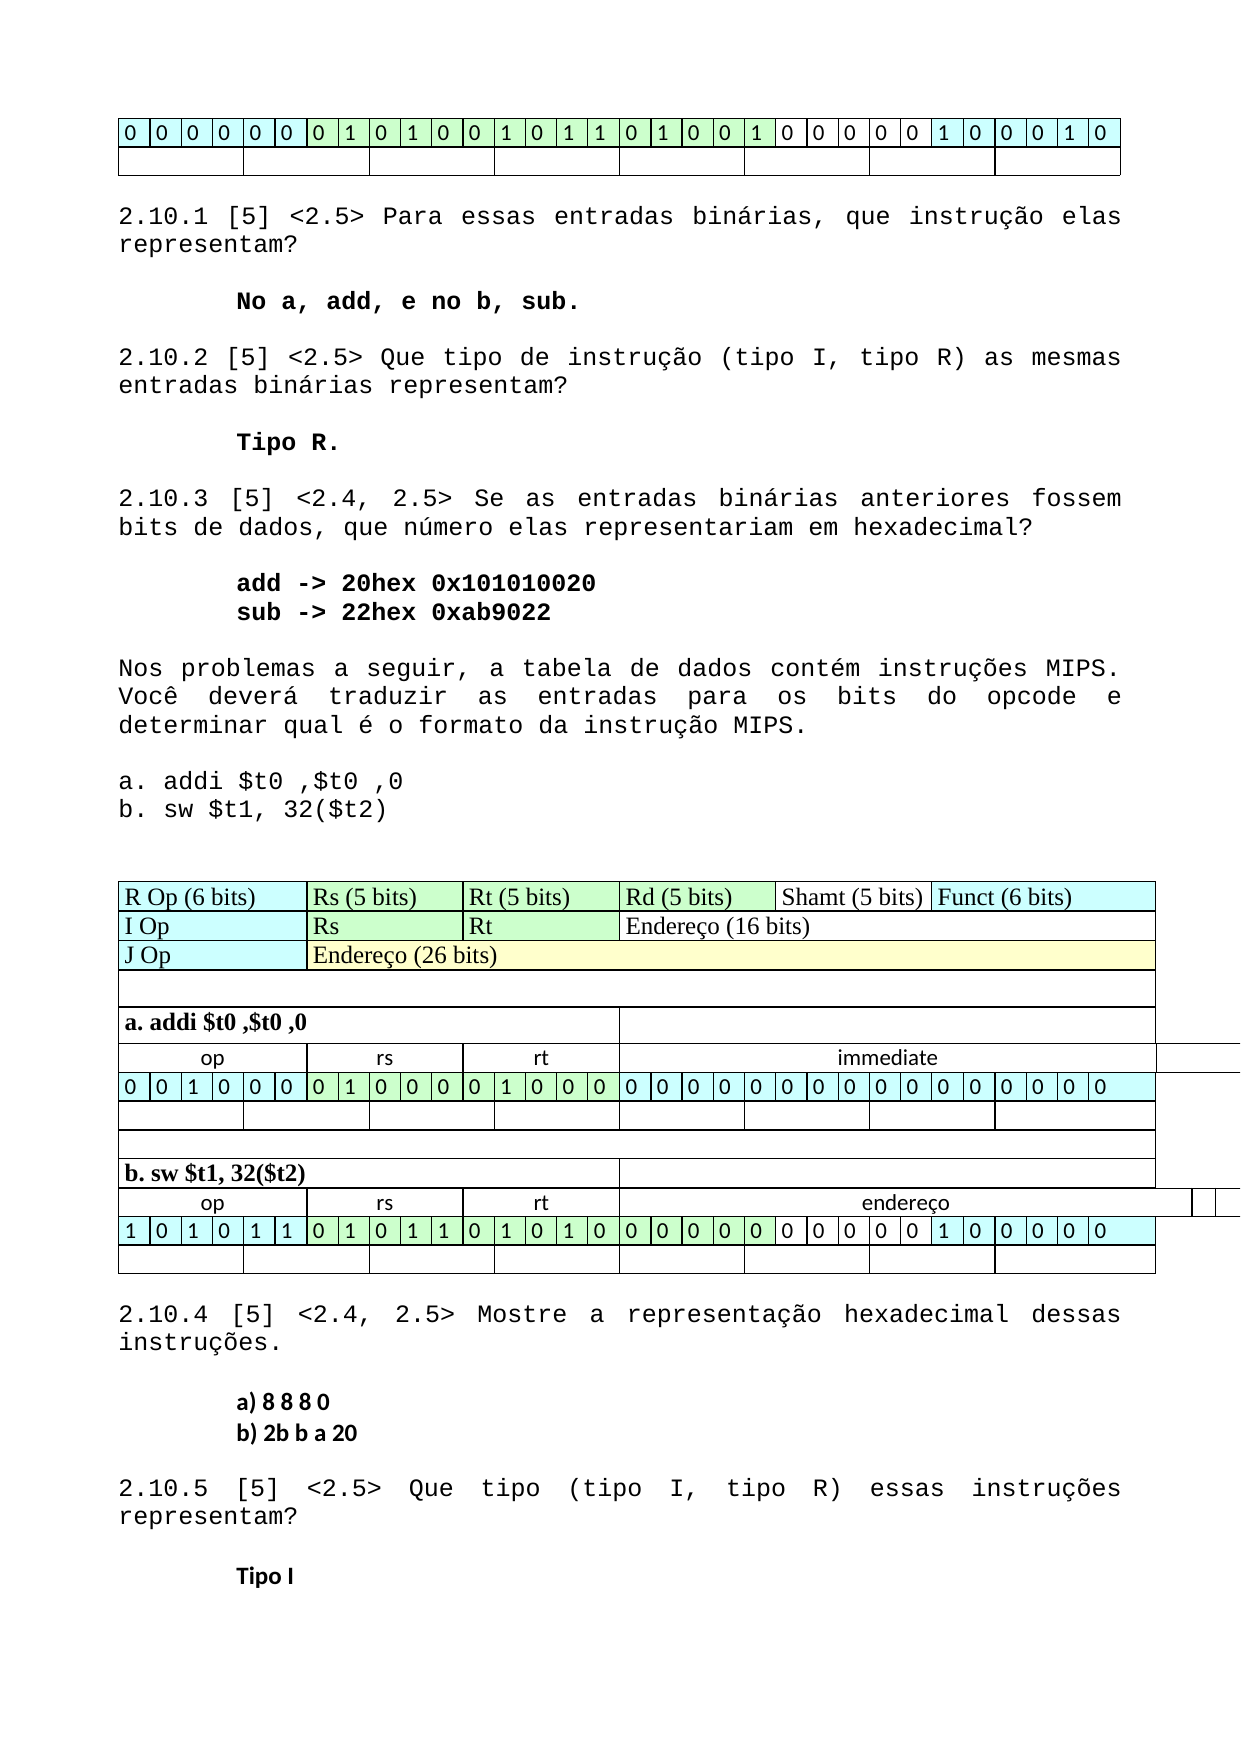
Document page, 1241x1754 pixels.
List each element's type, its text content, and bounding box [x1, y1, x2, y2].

table_cell 0 [151, 119, 181, 146]
table_cell a. addi $t0 ,$t0 ,0 [119, 1008, 619, 1043]
table_cell 0 [308, 1217, 338, 1244]
table_cell 0 [652, 1217, 681, 1244]
text a. addi $t0 ,$t0 ,0 [118, 768, 1122, 797]
text b. sw $t1, 32($t2) [118, 797, 1122, 825]
table_cell 0 [683, 1217, 713, 1244]
table_cell [620, 1102, 744, 1129]
table_cell 0 [370, 119, 400, 146]
table_cell 0 [432, 1073, 462, 1100]
table_cell 1 [276, 1217, 306, 1244]
text No a, add, e no b, sub. [118, 288, 1122, 317]
table_cell 0 [1089, 1073, 1155, 1100]
table_cell [996, 1102, 1155, 1129]
table_cell rt [464, 1189, 619, 1216]
table_cell 0 [588, 1217, 619, 1244]
table_cell 0 [870, 1217, 900, 1244]
text sub -> 22hex 0xab9022 [118, 599, 1122, 627]
table_cell 0 [213, 119, 243, 146]
table_cell 0 [776, 119, 806, 146]
text b) 2b b a 20 [118, 1417, 1122, 1447]
table_cell 0 [526, 1073, 556, 1100]
table_cell 0 [370, 1217, 400, 1244]
table_cell [244, 1246, 369, 1273]
table_cell [620, 1246, 744, 1273]
table_cell 0 [776, 1217, 806, 1244]
table_cell 0 [620, 119, 650, 146]
table_cell 0 [244, 119, 274, 146]
table_cell 0 [996, 1073, 1026, 1100]
table_cell 1 [182, 1217, 212, 1244]
table_cell [870, 148, 994, 175]
text Tipo I [118, 1560, 1122, 1591]
table_cell 1 [588, 119, 619, 146]
table_cell [870, 1102, 994, 1129]
table_cell 0 [996, 1217, 1026, 1244]
table_cell 0 [526, 119, 556, 146]
table_cell 1 [401, 119, 431, 146]
text Nos problemas a seguir, a tabela de dados contém instruções MIPS. Você deverá traduzir as entradas para os bits do opcode e determinar qual é o formato da instrução MIPS. [118, 656, 1122, 741]
table_cell 0 [401, 1073, 431, 1100]
table_header Rs (5 bits) [308, 882, 462, 910]
table_cell 0 [808, 1073, 838, 1100]
table_cell 0 [213, 1217, 243, 1244]
table_cell 0 [620, 1217, 650, 1244]
table_cell [1193, 1189, 1215, 1216]
table_cell 1 [495, 1073, 525, 1100]
table_cell Rt [464, 912, 619, 940]
table_cell 0 [683, 119, 713, 146]
table_cell [119, 148, 243, 175]
table_cell [495, 148, 619, 175]
table_cell [119, 971, 1155, 1006]
table_cell rs [308, 1189, 462, 1216]
table_cell [119, 1131, 1155, 1158]
text 2.10.1 [5] <2.5> Para essas entradas binárias, que instrução elas representam? [118, 203, 1122, 260]
table_cell 1 [652, 119, 681, 146]
table_cell 1 [401, 1217, 431, 1244]
table_cell 0 [213, 1073, 243, 1100]
table_cell [244, 148, 369, 175]
table_cell 0 [714, 1217, 744, 1244]
table_cell 1 [745, 119, 775, 146]
table_cell 0 [1027, 1073, 1057, 1100]
table_header Shamt (5 bits) [776, 882, 931, 910]
table_header Rt (5 bits) [464, 882, 619, 910]
table_cell Endereço (26 bits) [308, 941, 1155, 969]
table_cell 1 [339, 119, 369, 146]
text Tipo R. [118, 429, 1122, 458]
table_cell [244, 1102, 369, 1129]
table_cell 0 [119, 1073, 149, 1100]
table_cell 0 [1058, 1217, 1088, 1244]
table_cell op [119, 1044, 306, 1072]
table_cell 0 [464, 1073, 494, 1100]
table_cell 0 [182, 119, 212, 146]
table_cell 1 [495, 1217, 525, 1244]
table_cell 0 [432, 119, 462, 146]
table_cell rt [464, 1044, 619, 1072]
table_header Rd (5 bits) [620, 882, 775, 910]
table_cell [620, 148, 744, 175]
table_cell 0 [1027, 1217, 1057, 1244]
table_cell 0 [119, 119, 149, 146]
table_cell [370, 148, 494, 175]
table_cell Endereço (16 bits) [620, 912, 1155, 940]
table_cell [996, 1246, 1155, 1273]
table_cell [119, 1246, 243, 1273]
text 2.10.5 [5] <2.5> Que tipo (tipo I, tipo R) essas instruções representam? [118, 1475, 1122, 1532]
table_cell 0 [964, 1073, 994, 1100]
table_cell 0 [276, 1073, 306, 1100]
table_cell 0 [557, 1073, 587, 1100]
table_cell 0 [839, 1217, 869, 1244]
table_cell 1 [1058, 119, 1088, 146]
table_cell [370, 1246, 494, 1273]
table_cell 0 [1089, 119, 1120, 146]
table_cell immediate [620, 1044, 1156, 1072]
table_cell 0 [588, 1073, 619, 1100]
table_cell 1 [495, 119, 525, 146]
table_cell [620, 1008, 1155, 1043]
table_cell 0 [839, 1073, 869, 1100]
table_cell op [119, 1189, 306, 1216]
table_cell 1 [339, 1217, 369, 1244]
table_cell 0 [901, 1073, 931, 1100]
table_cell 1 [557, 1217, 587, 1244]
table_cell 1 [244, 1217, 274, 1244]
table_cell [495, 1246, 619, 1273]
table_cell 0 [370, 1073, 400, 1100]
table_cell 0 [870, 1073, 900, 1100]
table_cell 1 [339, 1073, 369, 1100]
table_cell b. sw $t1, 32($t2) [119, 1159, 619, 1187]
table_cell 1 [182, 1073, 212, 1100]
table_cell 0 [1058, 1073, 1088, 1100]
table_cell 0 [745, 1073, 775, 1100]
table_cell 0 [808, 119, 838, 146]
text 2.10.4 [5] <2.4, 2.5> Mostre a representação hexadecimal dessas instruções. [118, 1302, 1122, 1358]
table_cell 0 [745, 1217, 775, 1244]
table_cell 0 [964, 119, 994, 146]
table_cell 1 [932, 1217, 963, 1244]
table_cell 0 [1027, 119, 1057, 146]
table_header R Op (6 bits) [119, 882, 306, 910]
text 2.10.3 [5] <2.4, 2.5> Se as entradas binárias anteriores fossem bits de dados, que número elas representariam em hexadecimal? [118, 486, 1122, 542]
table_cell I Op [119, 912, 306, 940]
table_cell 0 [714, 119, 744, 146]
table_cell 0 [464, 1217, 494, 1244]
table_cell [119, 1102, 243, 1129]
table_cell 0 [620, 1073, 650, 1100]
table_cell 0 [151, 1073, 181, 1100]
table_cell 0 [308, 1073, 338, 1100]
table_cell 0 [808, 1217, 838, 1244]
table_cell 0 [276, 119, 306, 146]
table_cell endereço [620, 1189, 1191, 1216]
table_cell 0 [932, 1073, 963, 1100]
table_cell 0 [901, 1217, 931, 1244]
table_cell 0 [776, 1073, 806, 1100]
table_cell [1216, 1189, 1240, 1216]
table_cell [495, 1102, 619, 1129]
table_cell 0 [526, 1217, 556, 1244]
table_cell 0 [870, 119, 900, 146]
table_cell 1 [932, 119, 963, 146]
text 2.10.2 [5] <2.5> Que tipo de instrução (tipo I, tipo R) as mesmas entradas binárias representam? [118, 345, 1122, 401]
table_cell 0 [308, 119, 338, 146]
table_cell [745, 148, 869, 175]
table_cell 1 [119, 1217, 149, 1244]
table_cell 0 [1089, 1217, 1155, 1244]
table_cell 0 [996, 119, 1026, 146]
table_cell [1157, 1044, 1240, 1072]
table_cell [745, 1102, 869, 1129]
table_cell [620, 1159, 1155, 1187]
table_cell 0 [683, 1073, 713, 1100]
table_cell 1 [432, 1217, 462, 1244]
table_cell 0 [839, 119, 869, 146]
table_cell [870, 1246, 994, 1273]
text add -> 20hex 0x101010020 [118, 571, 1122, 599]
table_cell J Op [119, 941, 306, 969]
table_cell [996, 148, 1120, 175]
table_cell 0 [964, 1217, 994, 1244]
table_cell [745, 1246, 869, 1273]
table_cell 0 [652, 1073, 681, 1100]
table_cell 0 [714, 1073, 744, 1100]
table_cell rs [308, 1044, 462, 1072]
table_cell Rs [308, 912, 462, 940]
table_cell 0 [244, 1073, 274, 1100]
table_cell 0 [901, 119, 931, 146]
table_cell 1 [557, 119, 587, 146]
table_cell 0 [464, 119, 494, 146]
table_cell [370, 1102, 494, 1129]
table_cell 0 [151, 1217, 181, 1244]
table_header Funct (6 bits) [932, 882, 1155, 910]
text a) 8 8 8 0 [118, 1386, 1122, 1417]
